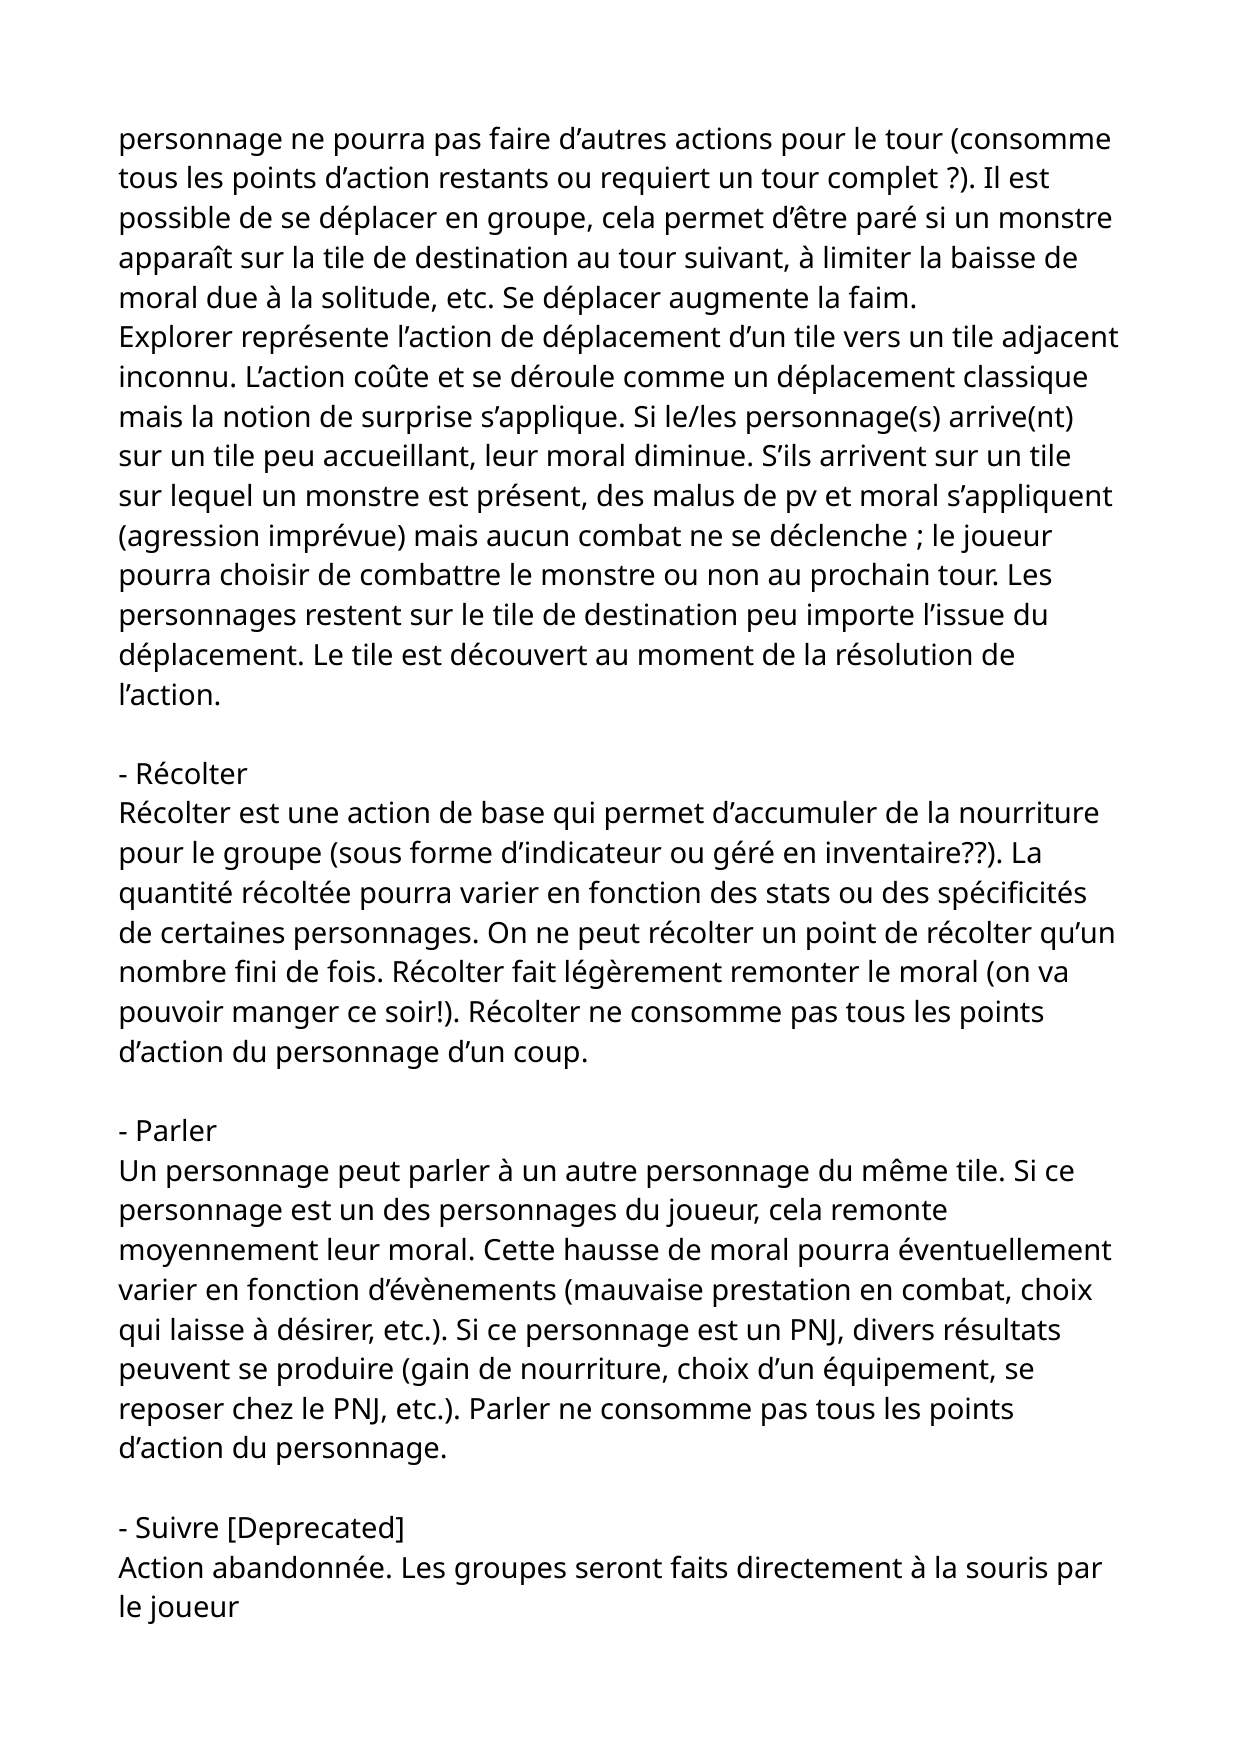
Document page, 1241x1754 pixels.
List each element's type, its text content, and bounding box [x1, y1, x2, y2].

text personnage ne pourra pas faire d’autres actions pour le tour (consomme tous les points d’action restants ou requiert un tour complet ?). Il est possible de se déplacer en groupe, cela permet d’être paré si un monstre apparaît sur la tile de destination au tour suivant, à limiter la baisse de moral due à la solitude, etc. Se déplacer augmente la faim. [118, 118, 1122, 317]
text - Parler [118, 1110, 1122, 1150]
text - Récolter [118, 753, 1122, 793]
text Récolter est une action de base qui permet d’accumuler de la nourriture pour le groupe (sous forme d’indicateur ou géré en inventaire??). La quantité récoltée pourra varier en fonction des stats ou des spécificités de certaines personnages. On ne peut récolter un point de récolter qu’un nombre fini de fois. Récolter fait légèrement remonter le moral (on va pouvoir manger ce soir!). Récolter ne consomme pas tous les points d’action du personnage d’un coup. [118, 793, 1122, 1071]
text Un personnage peut parler à un autre personnage du même tile. Si ce personnage est un des personnages du joueur, cela remonte moyennement leur moral. Cette hausse de moral pourra éventuellement varier en fonction d’évènements (mauvaise prestation en combat, choix qui laisse à désirer, etc.). Si ce personnage est un PNJ, divers résultats peuvent se produire (gain de nourriture, choix d’un équipement, se reposer chez le PNJ, etc.). Parler ne consomme pas tous les points d’action du personnage. [118, 1150, 1122, 1467]
text Explorer représente l’action de déplacement d’un tile vers un tile adjacent inconnu. L’action coûte et se déroule comme un déplacement classique mais la notion de surprise s’applique. Si le/les personnage(s) arrive(nt) sur un tile peu accueillant, leur moral diminue. S’ils arrivent sur un tile sur lequel un monstre est présent, des malus de pv et moral s’appliquent (agression imprévue) mais aucun combat ne se déclenche ; le joueur pourra choisir de combattre le monstre ou non au prochain tour. Les personnages restent sur le tile de destination peu importe l’issue du déplacement. Le tile est découvert au moment de la résolution de l’action. [118, 317, 1122, 713]
text - Suivre [Deprecated] [118, 1507, 1122, 1547]
text Action abandonnée. Les groupes seront faits directement à la souris par le joueur [118, 1547, 1122, 1626]
